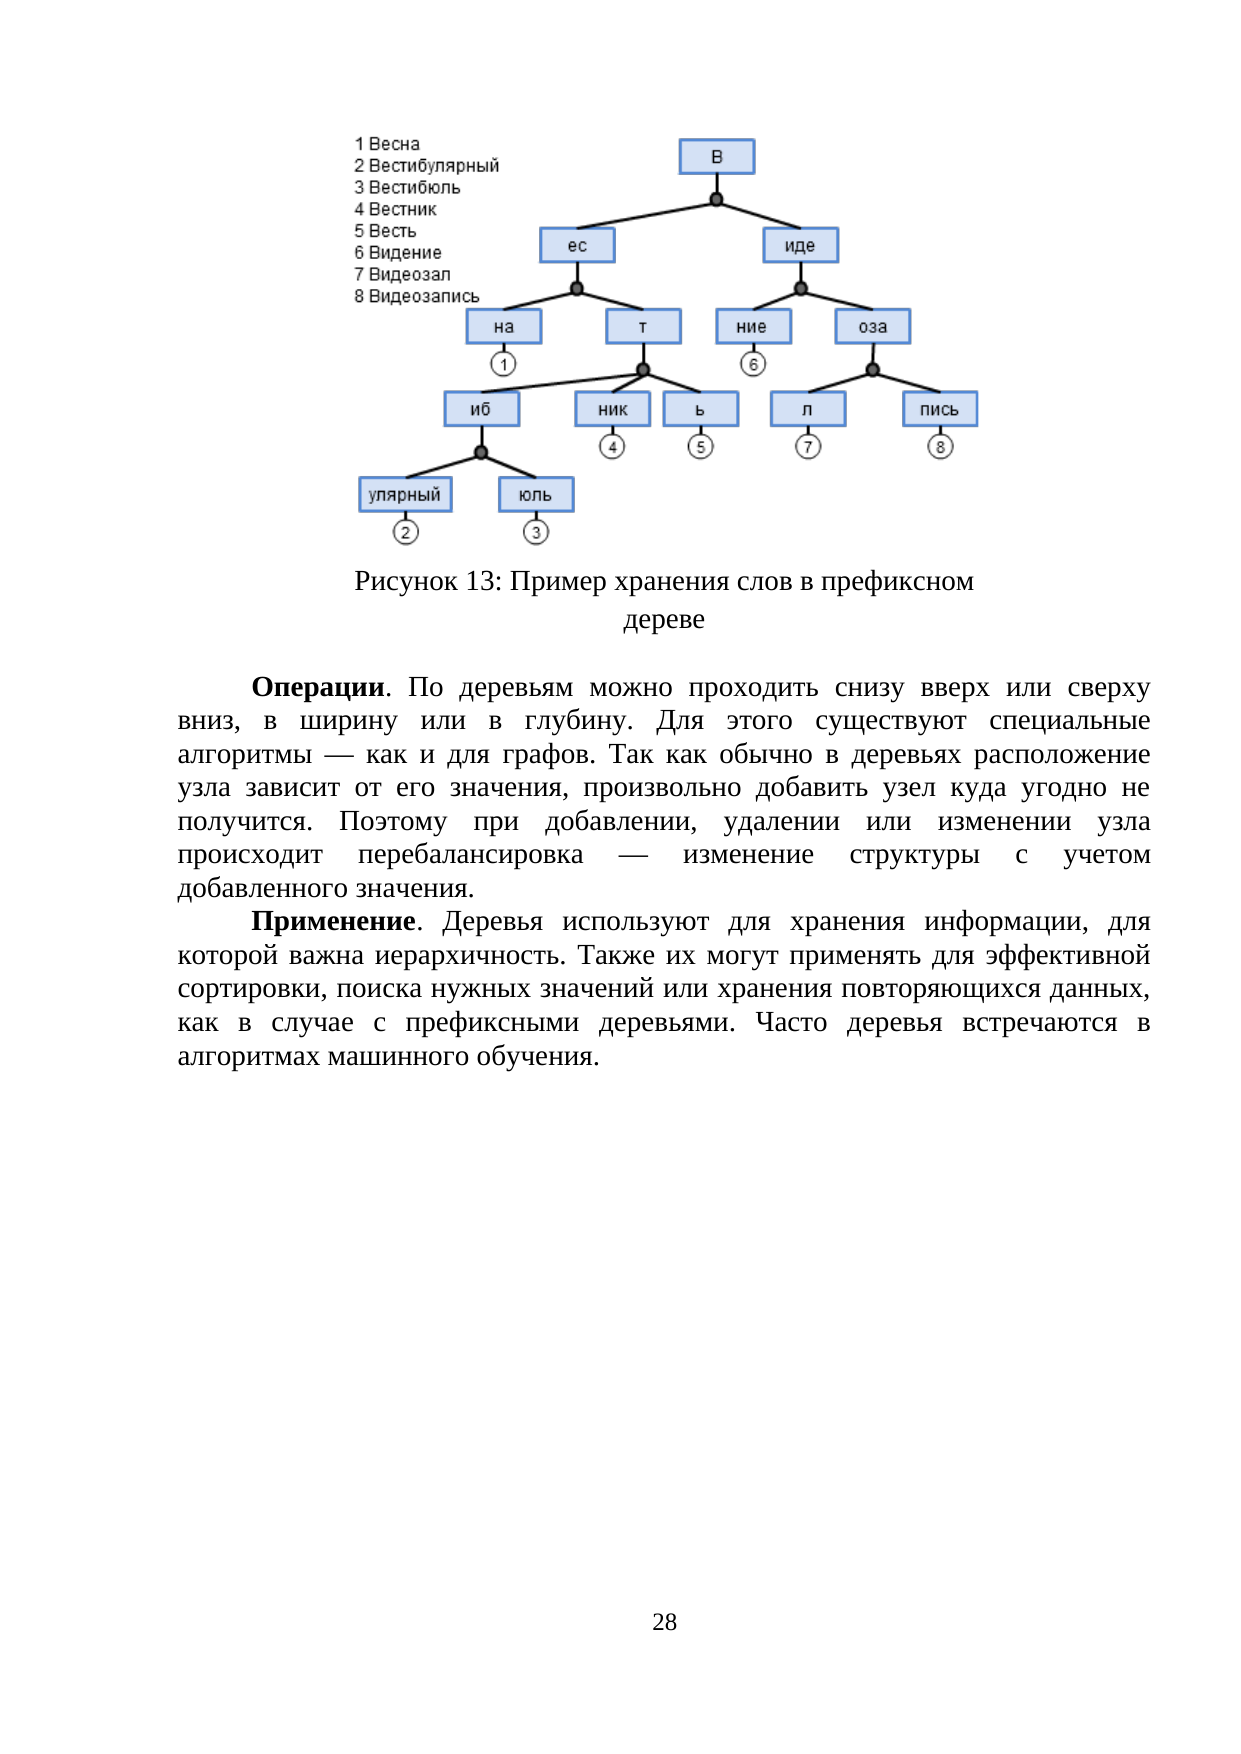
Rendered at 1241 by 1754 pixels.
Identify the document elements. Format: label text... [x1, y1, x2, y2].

text Рисунок 13: Пример хранения слов в префиксном дереве [350, 546, 978, 635]
picture [350, 130, 979, 546]
text Операции. По деревьям можно проходить снизу вверх или сверху вниз, в ширину или в глубину. Для этого существуют специальные алгоритмы — как и для графов. Так как обычно в деревьях расположение узла зависит от его значения, произвольно добавить узел куда угодно не получится. Поэтому при добавлении, удалении или изменении узла происходит перебалансировка — изменение структуры с учетом добавленного значения. [177, 669, 1152, 903]
text Применение. Деревья используют для хранения информации, для которой важна иерархичность. Также их могут применять для эффективной сортировки, поиска нужных значений или хранения повторяющихся данных, как в случае с префиксными деревьями. Часто деревья встречаются в алгоритмах машинного обучения. [177, 903, 1152, 1071]
